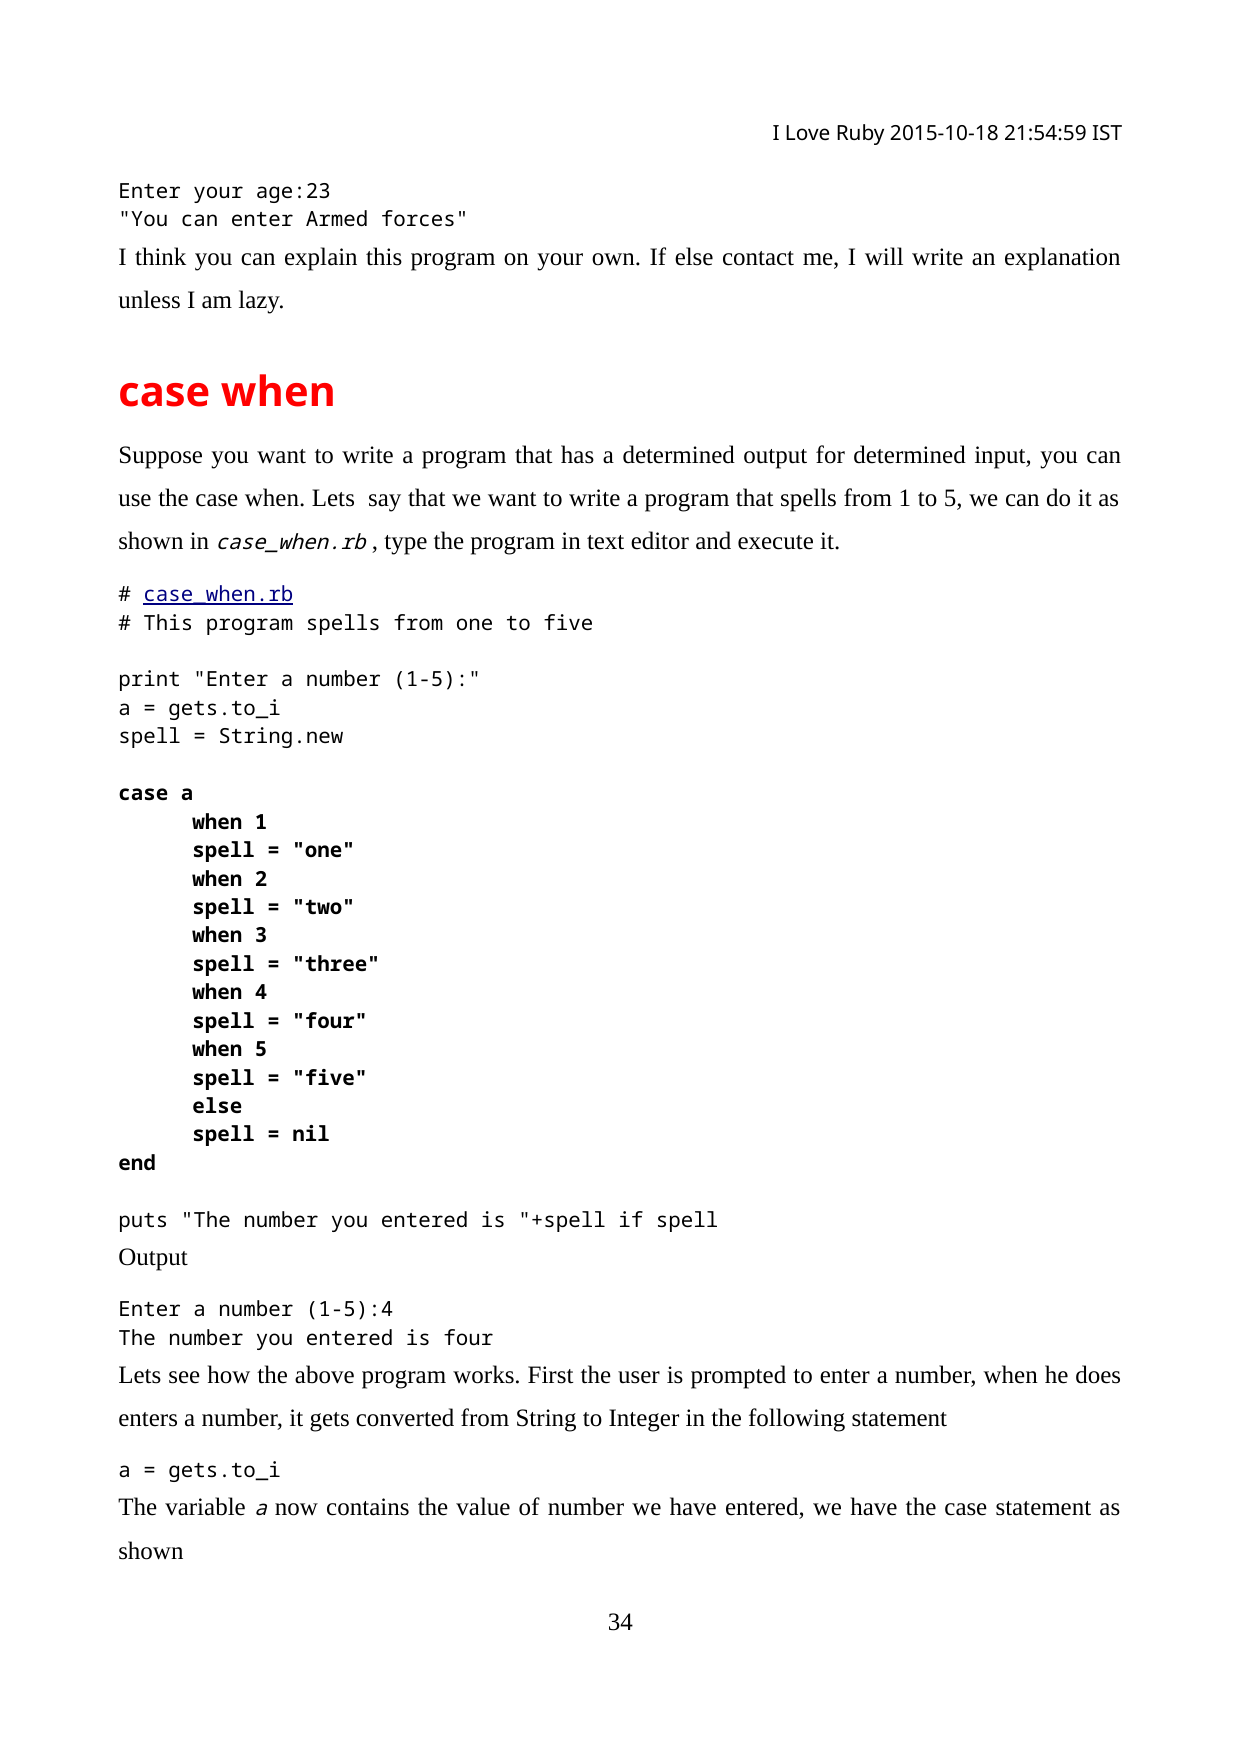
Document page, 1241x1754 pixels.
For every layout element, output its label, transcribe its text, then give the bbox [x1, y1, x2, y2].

text The number you entered is four [118, 1323, 1122, 1351]
text Enter your age:23 [118, 176, 1122, 204]
text Lets see how the above program works. First the user is prompted to enter a number, when he does enters a number, it gets converted from String to Integer in the following statement [118, 1360, 1122, 1432]
text puts "The number you entered is "+spell if spell [118, 1205, 1122, 1233]
text The variable a now contains the value of number we have entered, we have the case statement as shown [118, 1492, 1122, 1565]
text spell = "three" [118, 949, 1122, 977]
text a = gets.to_i [118, 1455, 1122, 1483]
text # case_when.rb [118, 579, 1122, 608]
text I think you can explain this program on your own. If else contact me, I will write an explanation unless I am lazy. [118, 242, 1122, 314]
text Output [118, 1242, 1122, 1271]
text "You can enter Armed forces" [118, 204, 1122, 233]
text Enter a number (1-5):4 [118, 1294, 1122, 1323]
text case a [118, 778, 1122, 807]
text when 5 [118, 1034, 1122, 1063]
text when 1 [118, 807, 1122, 835]
text end [118, 1148, 1122, 1176]
subtitle case when [118, 362, 1122, 419]
text when 4 [118, 977, 1122, 1006]
text spell = String.new [118, 721, 1122, 750]
text # This program spells from one to five [118, 608, 1122, 636]
text spell = "two" [118, 892, 1122, 921]
text when 2 [118, 864, 1122, 892]
text a = gets.to_i [118, 693, 1122, 721]
text spell = "five" [118, 1063, 1122, 1091]
text else [118, 1091, 1122, 1119]
text spell = nil [118, 1119, 1122, 1148]
text spell = "one" [118, 835, 1122, 864]
text Suppose you want to write a program that has a determined output for determined input, you can use the case when. Lets say that we want to write a program that spells from 1 to 5, we can do it as shown in case_when.rb , type the program in text editor and execute it. [118, 440, 1122, 556]
text spell = "four" [118, 1006, 1122, 1034]
text print "Enter a number (1-5):" [118, 664, 1122, 693]
text when 3 [118, 921, 1122, 949]
